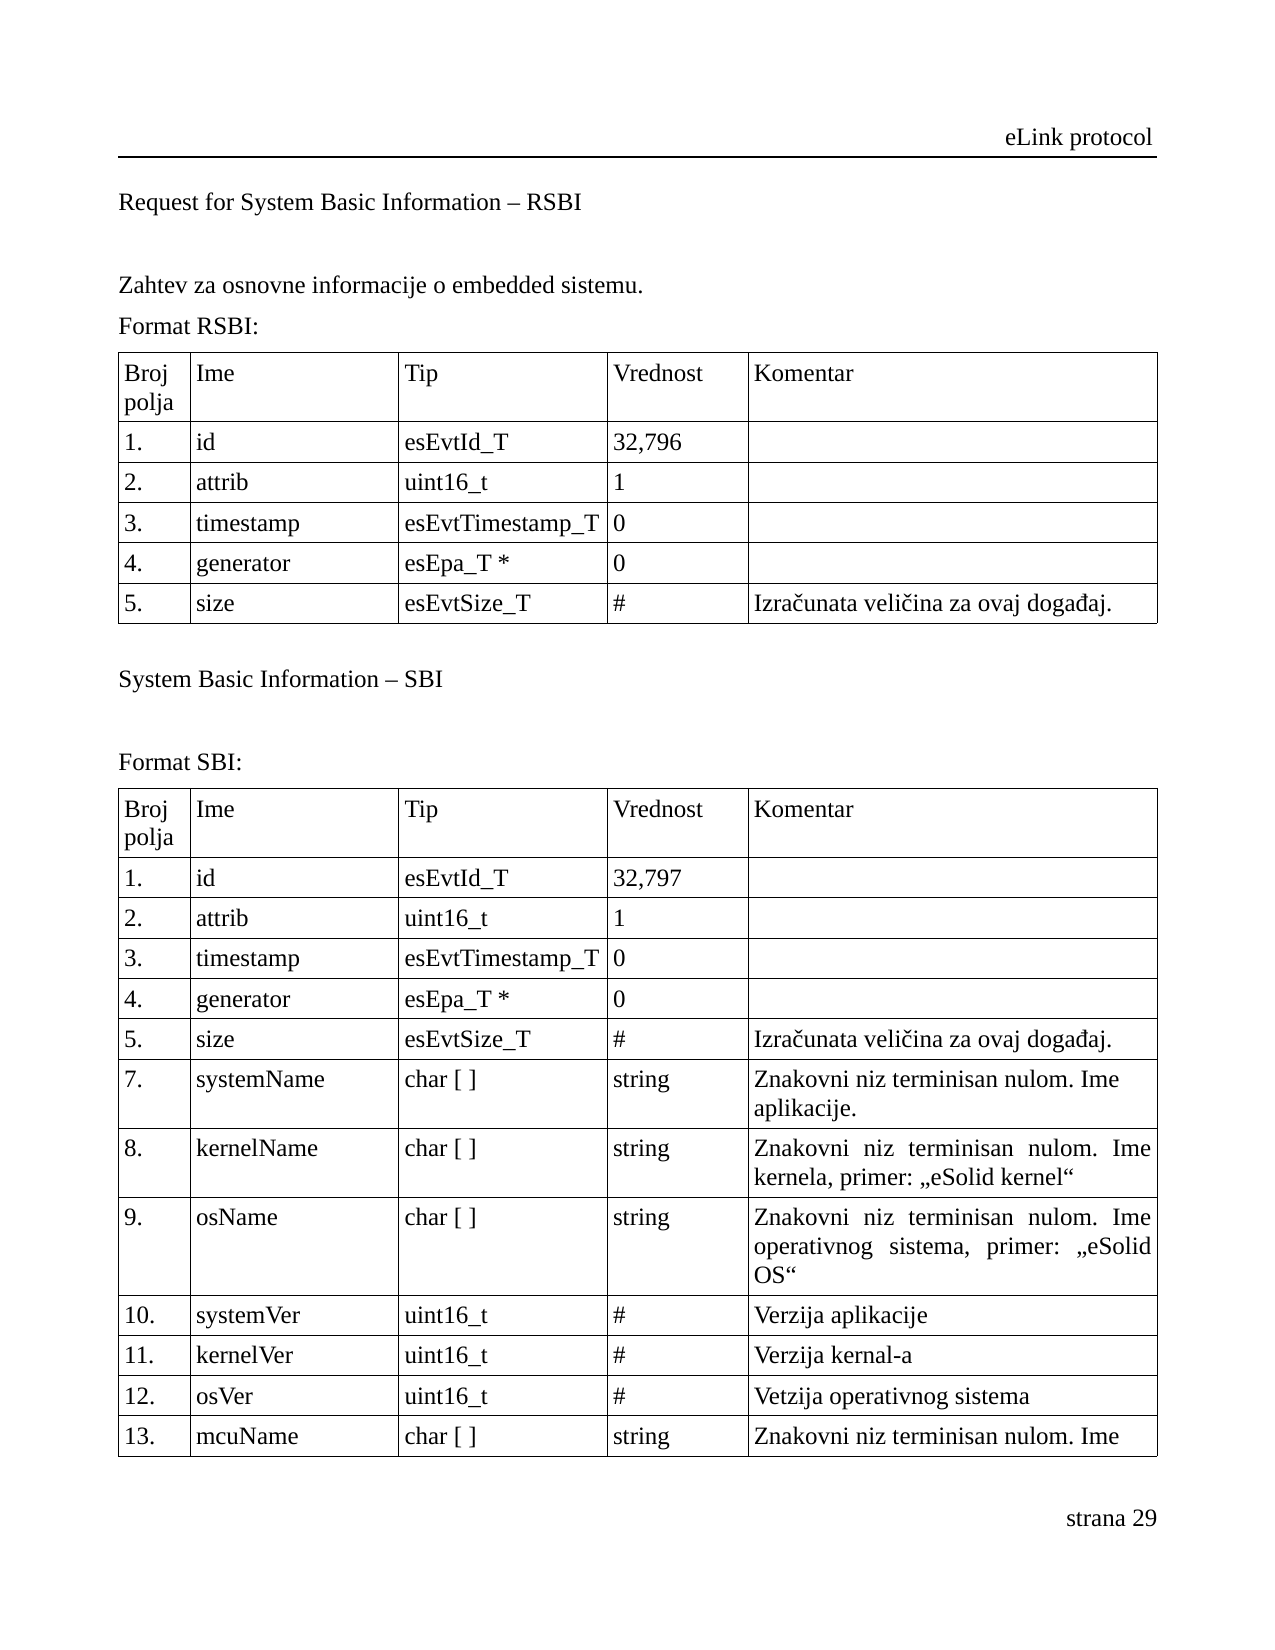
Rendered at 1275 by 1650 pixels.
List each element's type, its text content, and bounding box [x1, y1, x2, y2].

table_cell 7. [119, 1060, 190, 1128]
table_cell id [191, 422, 398, 462]
table_cell 32,796 [608, 422, 748, 462]
table_cell 5. [119, 584, 190, 623]
table_cell 1. [119, 422, 190, 462]
table_cell Znakovni niz terminisan nulom. Ime operativnog sistema, primer: „eSolid OS“ [749, 1198, 1157, 1294]
table_cell 8. [119, 1129, 190, 1197]
table_cell Verzija aplikacije [749, 1296, 1157, 1335]
table_cell uint16_t [399, 463, 607, 502]
table_cell 1 [608, 898, 748, 938]
table_cell # [608, 1019, 748, 1058]
text Format RSBI: [118, 311, 1157, 340]
table_cell 3. [119, 503, 190, 542]
table_cell string [608, 1129, 748, 1197]
table_cell esEvtTimestamp_T [399, 939, 607, 978]
table_cell # [608, 584, 748, 623]
table_cell 11. [119, 1336, 190, 1375]
table_cell 13. [119, 1416, 190, 1456]
table_header Vrednost [608, 353, 748, 421]
table_cell Verzija kernal-a [749, 1336, 1157, 1375]
table_cell [749, 422, 1157, 462]
table_cell 2. [119, 898, 190, 938]
table_cell string [608, 1416, 748, 1456]
table_cell 4. [119, 543, 190, 582]
table_cell [749, 503, 1157, 542]
table_cell Znakovni niz terminisan nulom. Ime [749, 1416, 1157, 1456]
table_cell 3. [119, 939, 190, 978]
table_cell 1 [608, 463, 748, 502]
table_header Broj polja [119, 789, 190, 857]
table_header Komentar [749, 353, 1157, 421]
table_cell [749, 543, 1157, 582]
table_cell attrib [191, 898, 398, 938]
table_cell string [608, 1198, 748, 1294]
table_cell osVer [191, 1376, 398, 1415]
table_cell Znakovni niz terminisan nulom. Ime kernela, primer: „eSolid kernel“ [749, 1129, 1157, 1197]
table_cell 10. [119, 1296, 190, 1335]
table_cell char [ ] [399, 1416, 607, 1456]
table_cell uint16_t [399, 1376, 607, 1415]
table_header Broj polja [119, 353, 190, 421]
text Request for System Basic Information – RSBI [118, 187, 1157, 216]
table_cell esEvtSize_T [399, 1019, 607, 1058]
table_cell kernelName [191, 1129, 398, 1197]
table_header Vrednost [608, 789, 748, 857]
table_cell [749, 858, 1157, 897]
table_cell id [191, 858, 398, 897]
table_cell 0 [608, 979, 748, 1018]
table_header Ime [191, 789, 398, 857]
table_cell uint16_t [399, 1296, 607, 1335]
table_cell esEpa_T * [399, 543, 607, 582]
table_cell kernelVer [191, 1336, 398, 1375]
table_cell systemName [191, 1060, 398, 1128]
table_cell [749, 939, 1157, 978]
table_cell Izračunata veličina za ovaj događaj. [749, 1019, 1157, 1058]
table_cell esEpa_T * [399, 979, 607, 1018]
table_cell esEvtId_T [399, 422, 607, 462]
table_cell size [191, 584, 398, 623]
table_cell 0 [608, 939, 748, 978]
table_cell uint16_t [399, 898, 607, 938]
table_cell # [608, 1376, 748, 1415]
table_cell mcuName [191, 1416, 398, 1456]
table_cell [749, 463, 1157, 502]
table_cell systemVer [191, 1296, 398, 1335]
table_cell 32,797 [608, 858, 748, 897]
table_cell 12. [119, 1376, 190, 1415]
table_cell 5. [119, 1019, 190, 1058]
table_cell 0 [608, 543, 748, 582]
table_cell [749, 979, 1157, 1018]
table_cell # [608, 1336, 748, 1375]
table_cell timestamp [191, 939, 398, 978]
table_cell 4. [119, 979, 190, 1018]
text System Basic Information – SBI [118, 664, 1157, 693]
table_cell 2. [119, 463, 190, 502]
table_cell size [191, 1019, 398, 1058]
table_header Tip [399, 789, 607, 857]
table_cell esEvtTimestamp_T [399, 503, 607, 542]
table_header Ime [191, 353, 398, 421]
table_cell osName [191, 1198, 398, 1294]
table_cell attrib [191, 463, 398, 502]
table_header Komentar [749, 789, 1157, 857]
table_cell esEvtSize_T [399, 584, 607, 623]
table_cell esEvtId_T [399, 858, 607, 897]
table_header Tip [399, 353, 607, 421]
table_cell timestamp [191, 503, 398, 542]
text Format SBI: [118, 747, 1157, 775]
table_cell 1. [119, 858, 190, 897]
text Zahtev za osnovne informacije o embedded sistemu. [118, 270, 1157, 298]
table_cell generator [191, 543, 398, 582]
table_cell char [ ] [399, 1060, 607, 1128]
table_cell generator [191, 979, 398, 1018]
table_cell # [608, 1296, 748, 1335]
table_cell 9. [119, 1198, 190, 1294]
table_cell [749, 898, 1157, 938]
table_cell char [ ] [399, 1129, 607, 1197]
table_cell Znakovni niz terminisan nulom. Ime aplikacije. [749, 1060, 1157, 1128]
table_cell Izračunata veličina za ovaj događaj. [749, 584, 1157, 623]
table_cell 0 [608, 503, 748, 542]
table_cell uint16_t [399, 1336, 607, 1375]
table_cell char [ ] [399, 1198, 607, 1294]
table_cell Vetzija operativnog sistema [749, 1376, 1157, 1415]
table_cell string [608, 1060, 748, 1128]
